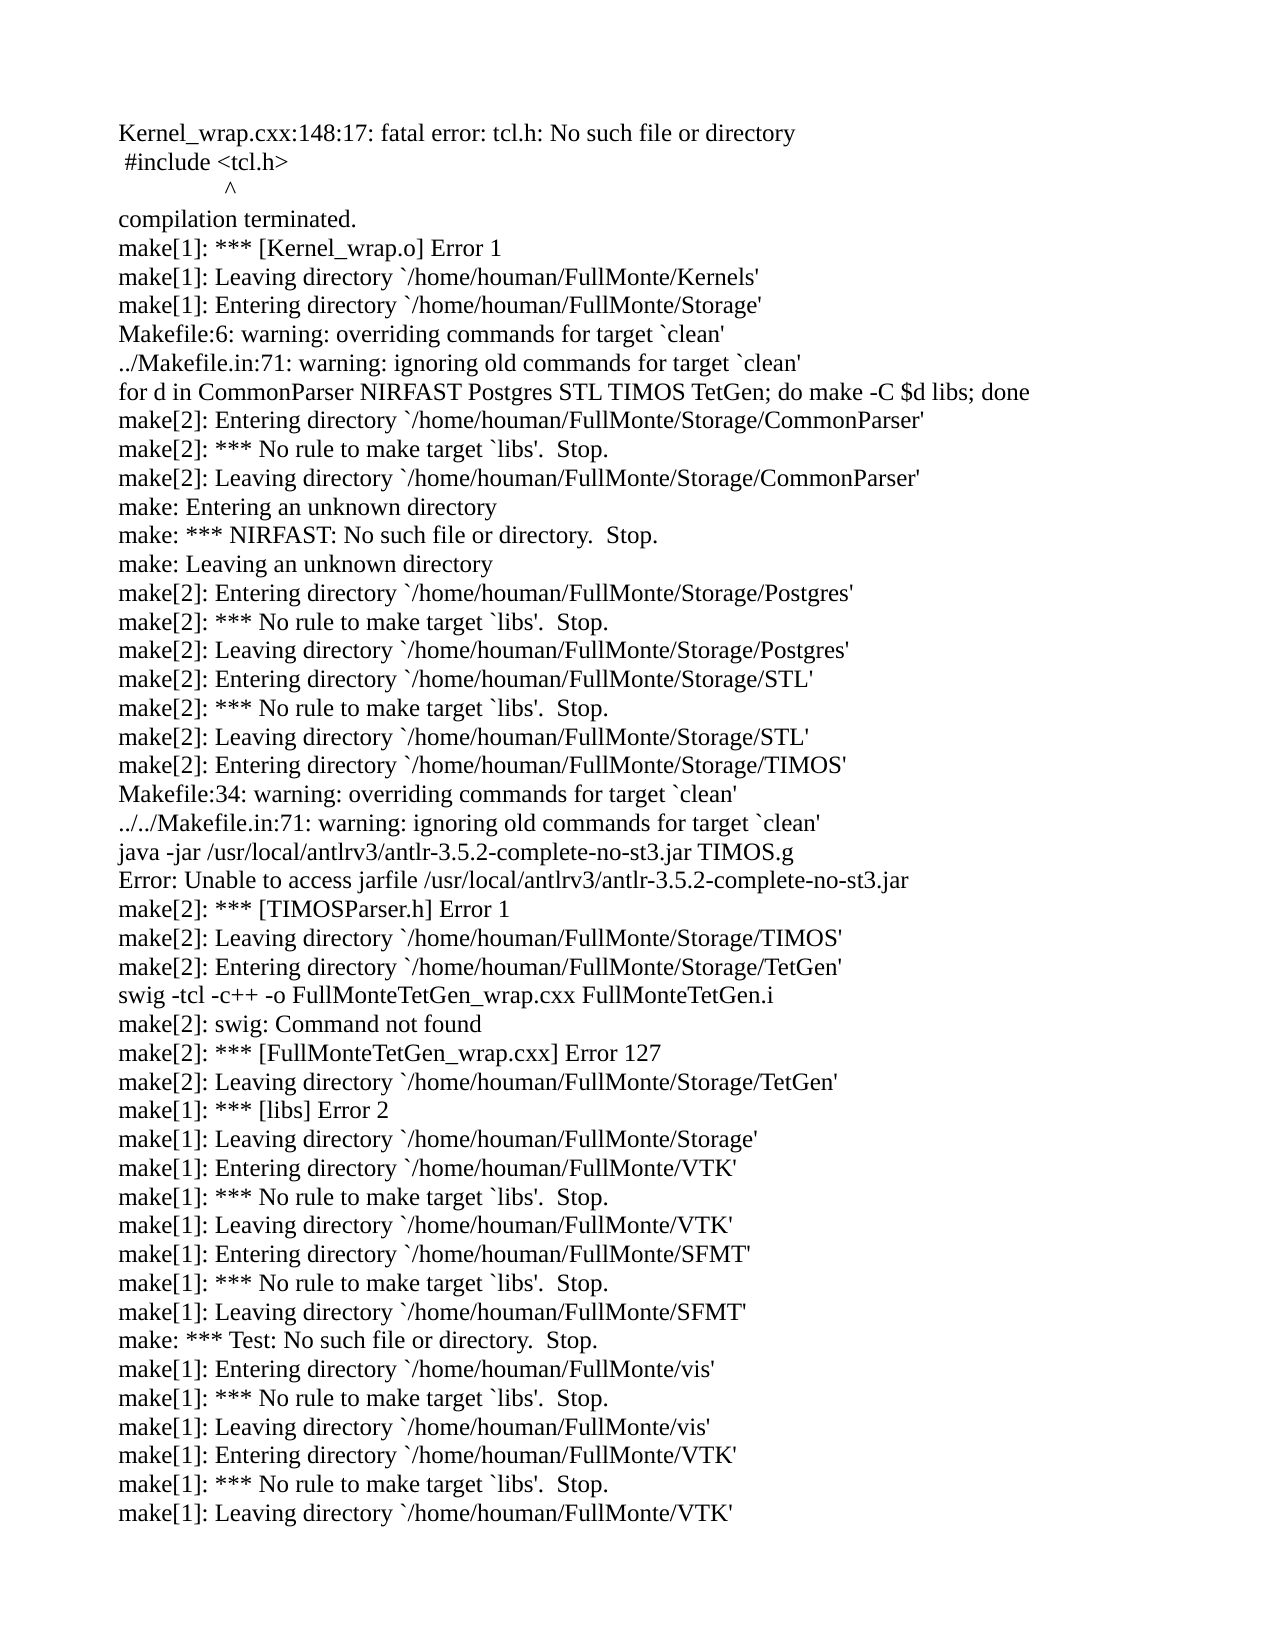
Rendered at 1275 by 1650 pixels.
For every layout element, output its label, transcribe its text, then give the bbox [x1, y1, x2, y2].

text ^ [118, 176, 1157, 204]
text make: Entering an unknown directory [118, 492, 1157, 521]
text make[1]: Entering directory `/home/houman/FullMonte/Storage' [118, 291, 1157, 319]
text make[1]: Leaving directory `/home/houman/FullMonte/Storage' [118, 1124, 1157, 1153]
text Makefile:6: warning: overriding commands for target `clean' [118, 319, 1157, 348]
text make[2]: Leaving directory `/home/houman/FullMonte/Storage/Postgres' [118, 636, 1157, 664]
text make[1]: *** No rule to make target `libs'. Stop. [118, 1469, 1157, 1498]
text compilation terminated. [118, 204, 1157, 233]
text make[2]: *** No rule to make target `libs'. Stop. [118, 434, 1157, 463]
text make[1]: *** [libs] Error 2 [118, 1096, 1157, 1124]
text make[2]: Leaving directory `/home/houman/FullMonte/Storage/STL' [118, 722, 1157, 751]
text make: *** NIRFAST: No such file or directory. Stop. [118, 521, 1157, 549]
text make[2]: Entering directory `/home/houman/FullMonte/Storage/STL' [118, 664, 1157, 693]
text make[1]: Entering directory `/home/houman/FullMonte/VTK' [118, 1441, 1157, 1469]
text make[1]: Leaving directory `/home/houman/FullMonte/Kernels' [118, 262, 1157, 291]
text make[2]: Leaving directory `/home/houman/FullMonte/Storage/CommonParser' [118, 463, 1157, 492]
text make[1]: *** [Kernel_wrap.o] Error 1 [118, 233, 1157, 262]
text Kernel_wrap.cxx:148:17: fatal error: tcl.h: No such file or directory [118, 118, 1157, 147]
text make[2]: Entering directory `/home/houman/FullMonte/Storage/TetGen' [118, 952, 1157, 981]
text make[1]: Entering directory `/home/houman/FullMonte/SFMT' [118, 1239, 1157, 1268]
text Error: Unable to access jarfile /usr/local/antlrv3/antlr-3.5.2-complete-no-st3.jar [118, 866, 1157, 894]
text java -jar /usr/local/antlrv3/antlr-3.5.2-complete-no-st3.jar TIMOS.g [118, 837, 1157, 866]
text make[2]: *** [TIMOSParser.h] Error 1 [118, 894, 1157, 923]
text make[1]: Entering directory `/home/houman/FullMonte/VTK' [118, 1153, 1157, 1182]
text make[2]: Leaving directory `/home/houman/FullMonte/Storage/TIMOS' [118, 923, 1157, 952]
text swig -tcl -c++ -o FullMonteTetGen_wrap.cxx FullMonteTetGen.i [118, 981, 1157, 1009]
text make[1]: Leaving directory `/home/houman/FullMonte/SFMT' [118, 1297, 1157, 1326]
text make[1]: Leaving directory `/home/houman/FullMonte/VTK' [118, 1211, 1157, 1239]
text make[2]: *** [FullMonteTetGen_wrap.cxx] Error 127 [118, 1038, 1157, 1067]
text make[2]: Leaving directory `/home/houman/FullMonte/Storage/TetGen' [118, 1067, 1157, 1096]
text make: *** Test: No such file or directory. Stop. [118, 1326, 1157, 1354]
text make[2]: *** No rule to make target `libs'. Stop. [118, 693, 1157, 722]
text make[1]: *** No rule to make target `libs'. Stop. [118, 1383, 1157, 1412]
text make[2]: Entering directory `/home/houman/FullMonte/Storage/Postgres' [118, 578, 1157, 607]
text make[1]: Leaving directory `/home/houman/FullMonte/vis' [118, 1412, 1157, 1441]
text make[1]: Leaving directory `/home/houman/FullMonte/VTK' [118, 1498, 1157, 1527]
text #include <tcl.h> [118, 147, 1157, 176]
text make[2]: swig: Command not found [118, 1009, 1157, 1038]
text make[2]: Entering directory `/home/houman/FullMonte/Storage/CommonParser' [118, 406, 1157, 434]
text for d in CommonParser NIRFAST Postgres STL TIMOS TetGen; do make -C $d libs; done [118, 377, 1157, 406]
text Makefile:34: warning: overriding commands for target `clean' [118, 779, 1157, 808]
text make[1]: *** No rule to make target `libs'. Stop. [118, 1268, 1157, 1297]
text make[1]: *** No rule to make target `libs'. Stop. [118, 1182, 1157, 1211]
text make: Leaving an unknown directory [118, 549, 1157, 578]
text make[1]: Entering directory `/home/houman/FullMonte/vis' [118, 1354, 1157, 1383]
text make[2]: *** No rule to make target `libs'. Stop. [118, 607, 1157, 636]
text make[2]: Entering directory `/home/houman/FullMonte/Storage/TIMOS' [118, 751, 1157, 779]
text ../../Makefile.in:71: warning: ignoring old commands for target `clean' [118, 808, 1157, 837]
text ../Makefile.in:71: warning: ignoring old commands for target `clean' [118, 348, 1157, 377]
